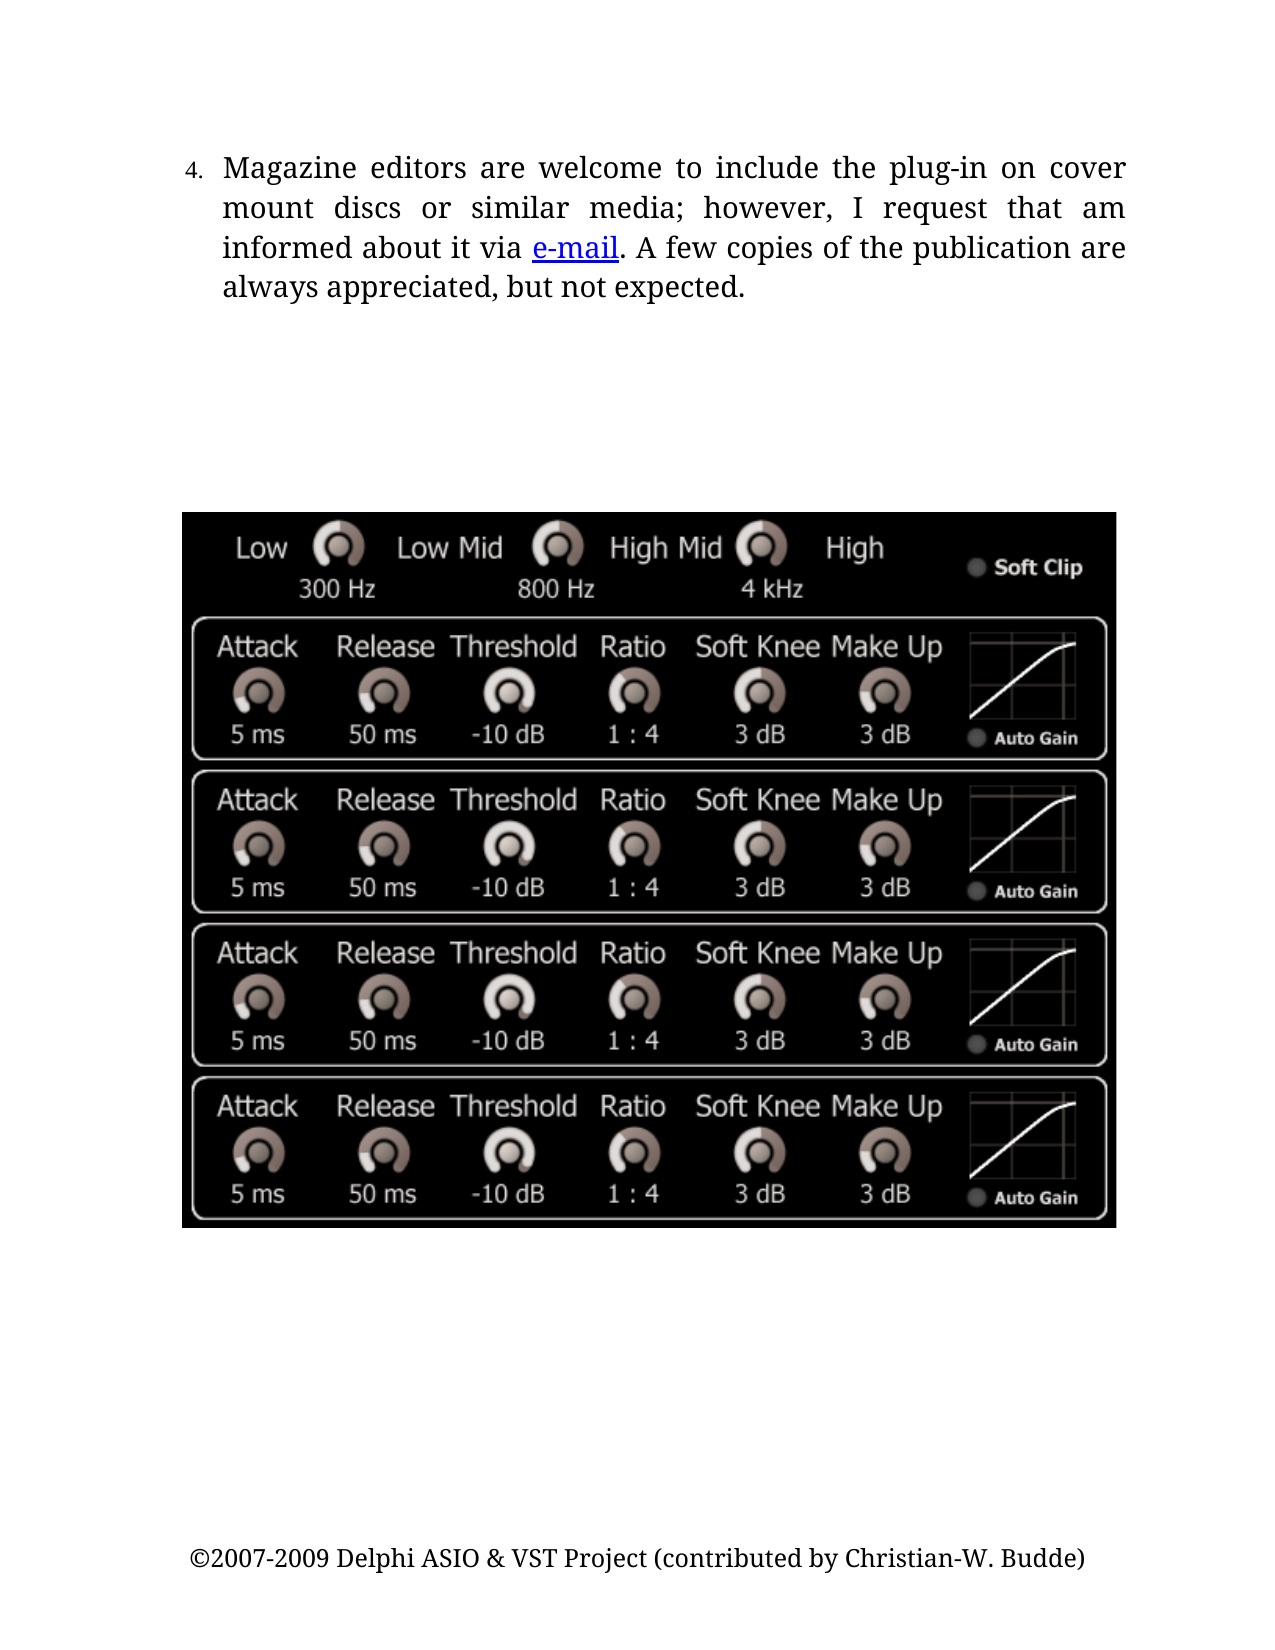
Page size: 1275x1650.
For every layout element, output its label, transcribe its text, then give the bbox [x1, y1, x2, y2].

picture [182, 512, 1117, 1228]
list Magazine editors are welcome to include the plug-in on cover mount discs or similar media; however, I request that am informed about it via e-mail. A few copies of the publication are always appreciated, but not expected. [185, 148, 1127, 306]
